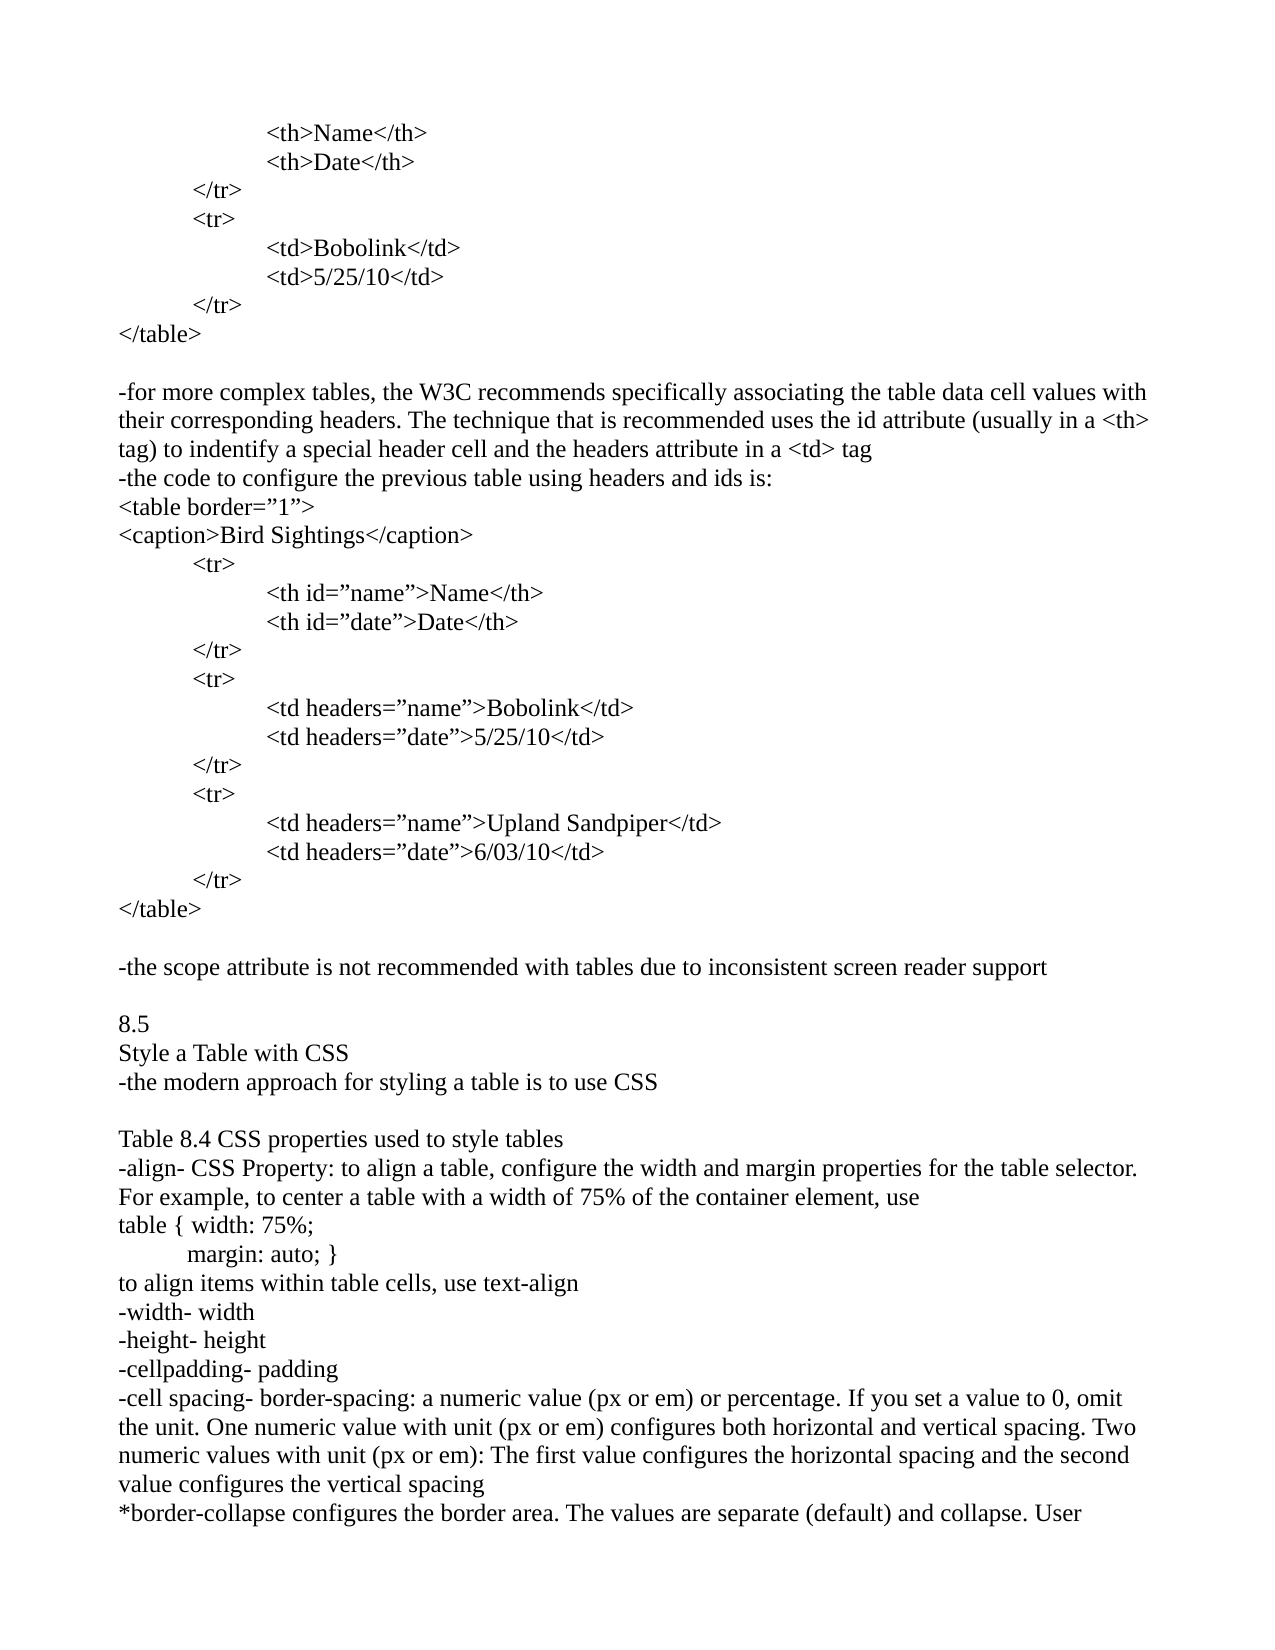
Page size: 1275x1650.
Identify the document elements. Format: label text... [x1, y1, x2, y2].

text <th>Date</th> [118, 147, 1157, 176]
text <td>5/25/10</td> [118, 262, 1157, 291]
text </tr> [118, 176, 1157, 204]
text <td headers=”date”>6/03/10</td> [118, 837, 1157, 866]
text <table border=”1”> [118, 492, 1157, 521]
text Style a Table with CSS [118, 1038, 1157, 1067]
text *border-collapse configures the border area. The values are separate (default) and collapse. User [118, 1498, 1157, 1527]
text <tr> [118, 549, 1157, 578]
text </tr> [118, 866, 1157, 894]
text -width- width [118, 1297, 1157, 1326]
text <tr> [118, 779, 1157, 808]
text <th>Name</th> [118, 118, 1157, 147]
text <th id=”name”>Name</th> [118, 578, 1157, 607]
text -the scope attribute is not recommended with tables due to inconsistent screen reader support [118, 952, 1157, 981]
text <tr> [118, 204, 1157, 233]
text <td headers=”name”>Bobolink</td> [118, 693, 1157, 722]
text </tr> [118, 751, 1157, 779]
text <td headers=”date”>5/25/10</td> [118, 722, 1157, 751]
text <th id=”date”>Date</th> [118, 607, 1157, 636]
text Table 8.4 CSS properties used to style tables [118, 1124, 1157, 1153]
text 8.5 [118, 1009, 1157, 1038]
text </tr> [118, 291, 1157, 319]
text -the code to configure the previous table using headers and ids is: [118, 463, 1157, 492]
text -cellpadding- padding [118, 1354, 1157, 1383]
text <td headers=”name”>Upland Sandpiper</td> [118, 808, 1157, 837]
text </table> [118, 319, 1157, 348]
text to align items within table cells, use text-align [118, 1268, 1157, 1297]
text -for more complex tables, the W3C recommends specifically associating the table data cell values with their corresponding headers. The technique that is recommended uses the id attribute (usually in a <th> tag) to indentify a special header cell and the headers attribute in a <td> tag [118, 377, 1157, 463]
text table { width: 75%; [118, 1211, 1157, 1239]
text <td>Bobolink</td> [118, 233, 1157, 262]
text -height- height [118, 1326, 1157, 1354]
text margin: auto; } [118, 1239, 1157, 1268]
text <caption>Bird Sightings</caption> [118, 521, 1157, 549]
text -cell spacing- border-spacing: a numeric value (px or em) or percentage. If you set a value to 0, omit the unit. One numeric value with unit (px or em) configures both horizontal and vertical spacing. Two numeric values with unit (px or em): The first value configures the horizontal spacing and the second value configures the vertical spacing [118, 1383, 1157, 1498]
text <tr> [118, 664, 1157, 693]
text </tr> [118, 636, 1157, 664]
text -the modern approach for styling a table is to use CSS [118, 1067, 1157, 1096]
text </table> [118, 894, 1157, 923]
text -align- CSS Property: to align a table, configure the width and margin properties for the table selector. For example, to center a table with a width of 75% of the container element, use [118, 1153, 1157, 1211]
